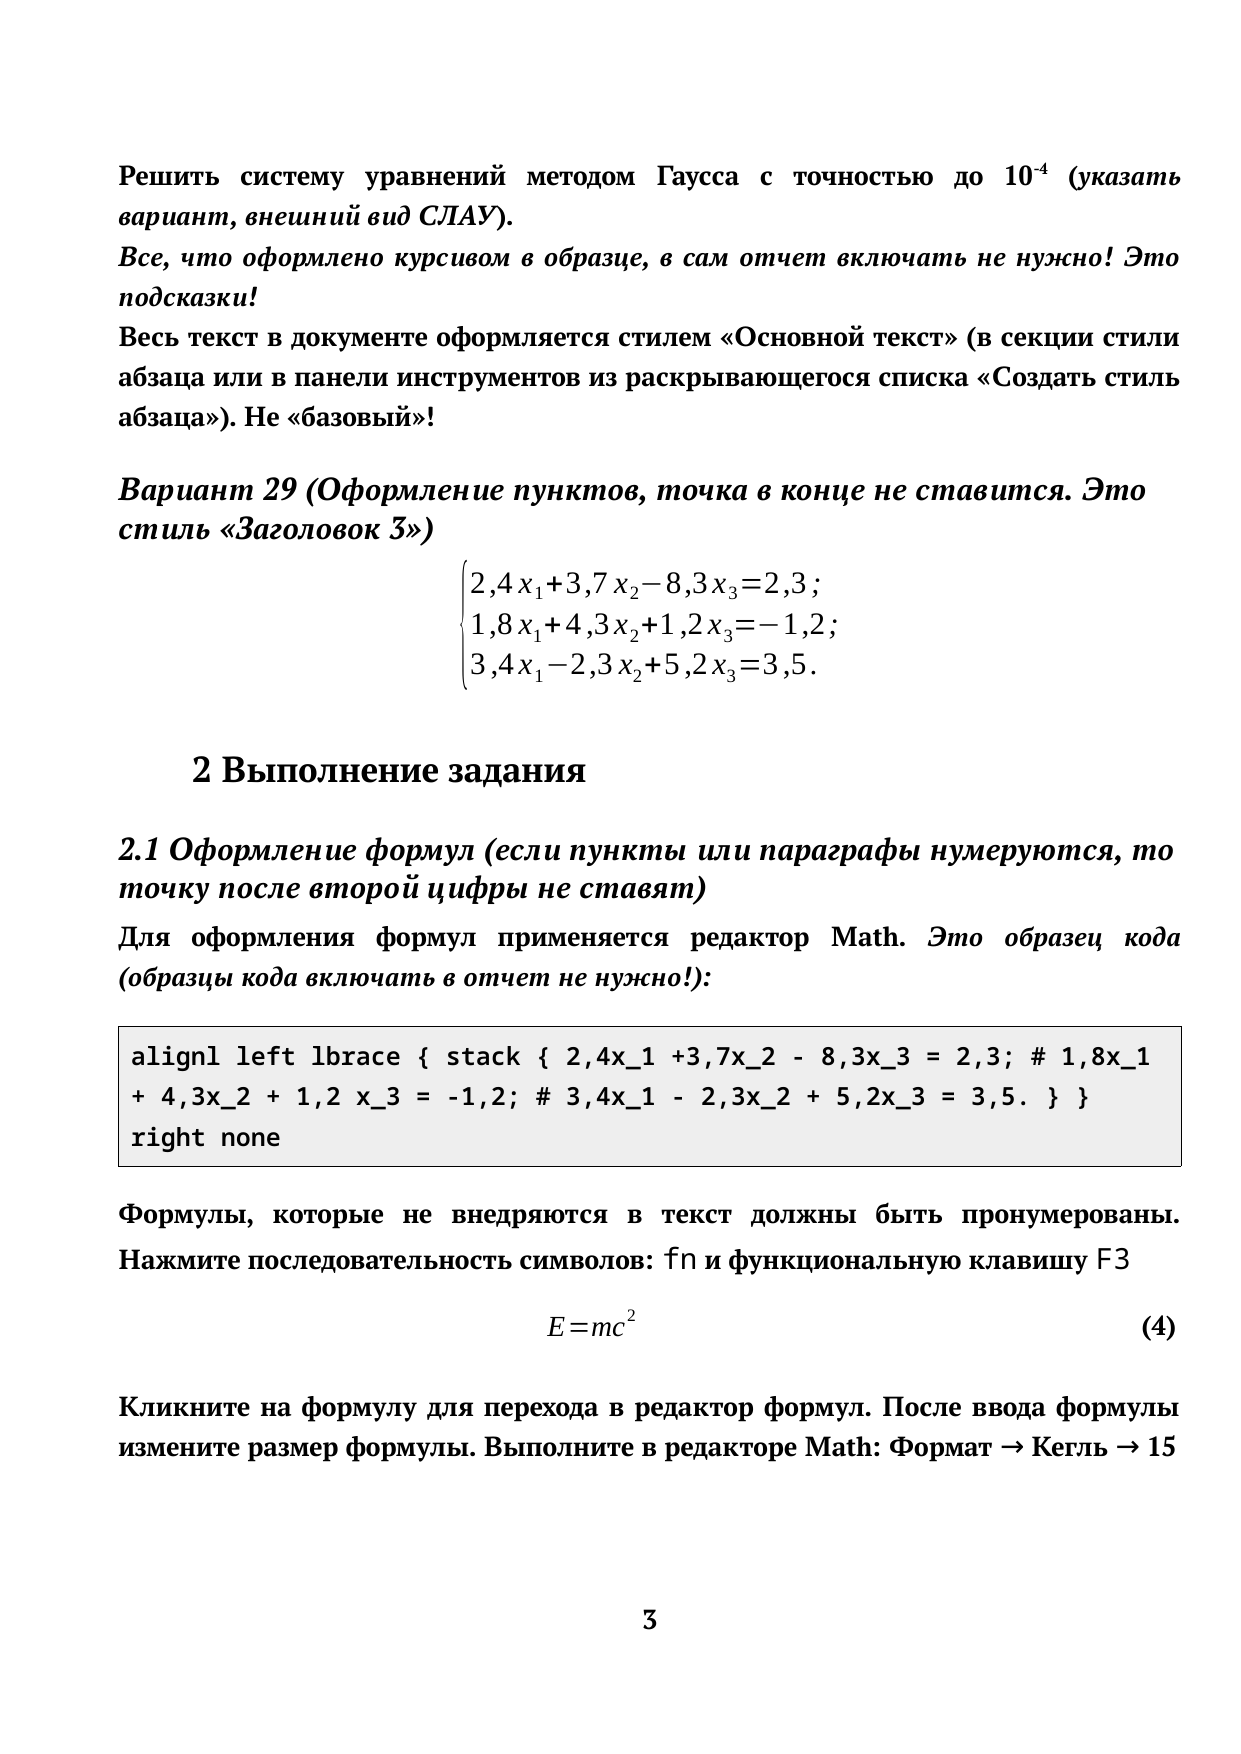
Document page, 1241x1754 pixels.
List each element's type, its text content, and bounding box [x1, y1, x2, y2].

text Решить систему уравнений методом Гаусса с точностью до 10-4 (указать вариант, внешний вид СЛАУ). [118, 158, 1181, 232]
text Формулы, которые не внедряются в текст должны быть пронумерованы. Нажмите последовательность символов: fn и функциональную клавишу F3 [118, 1197, 1181, 1278]
subtitle 2 Выполнение задания [192, 746, 1181, 791]
subtitle 2.1 Оформление формул (если пункты или параграфы нумеруются, то точку после второй цифры не ставят) [118, 829, 1181, 906]
text Для оформления формул применяется редактор Math. Это образец кода (образцы кода включать в отчет не нужно!): [118, 919, 1181, 992]
subtitle Вариант 29 (Оформление пунктов, точка в конце не ставится. Это стиль «Заголовок 3») [118, 469, 1181, 547]
table_header [118, 1301, 1063, 1348]
text Весь текст в документе оформляется стилем «Основной текст» (в секции стили абзаца или в панели инструментов из раскрывающегося списка «Создать стиль абзаца»). Не «базовый»! [118, 319, 1181, 433]
text alignl left lbrace { stack { 2,4x_1 +3,7x_2 - 8,3x_3 = 2,3; # 1,8x_1 + 4,3x_2 + 1,2 x_3 = -1,2; # 3,4x_1 - 2,3x_2 + 5,2x_3 = 3,5. } } right none [119, 1027, 1181, 1166]
text Все, что оформлено курсивом в образце, в сам отчет включать не нужно! Это подсказки! [118, 239, 1181, 312]
table_header (4) [1063, 1301, 1181, 1348]
text Кликните на формулу для перехода в редактор формул. После ввода формулы измените размер формулы. Выполните в редакторе Math: Формат → Кегль → 15 [118, 1389, 1181, 1462]
